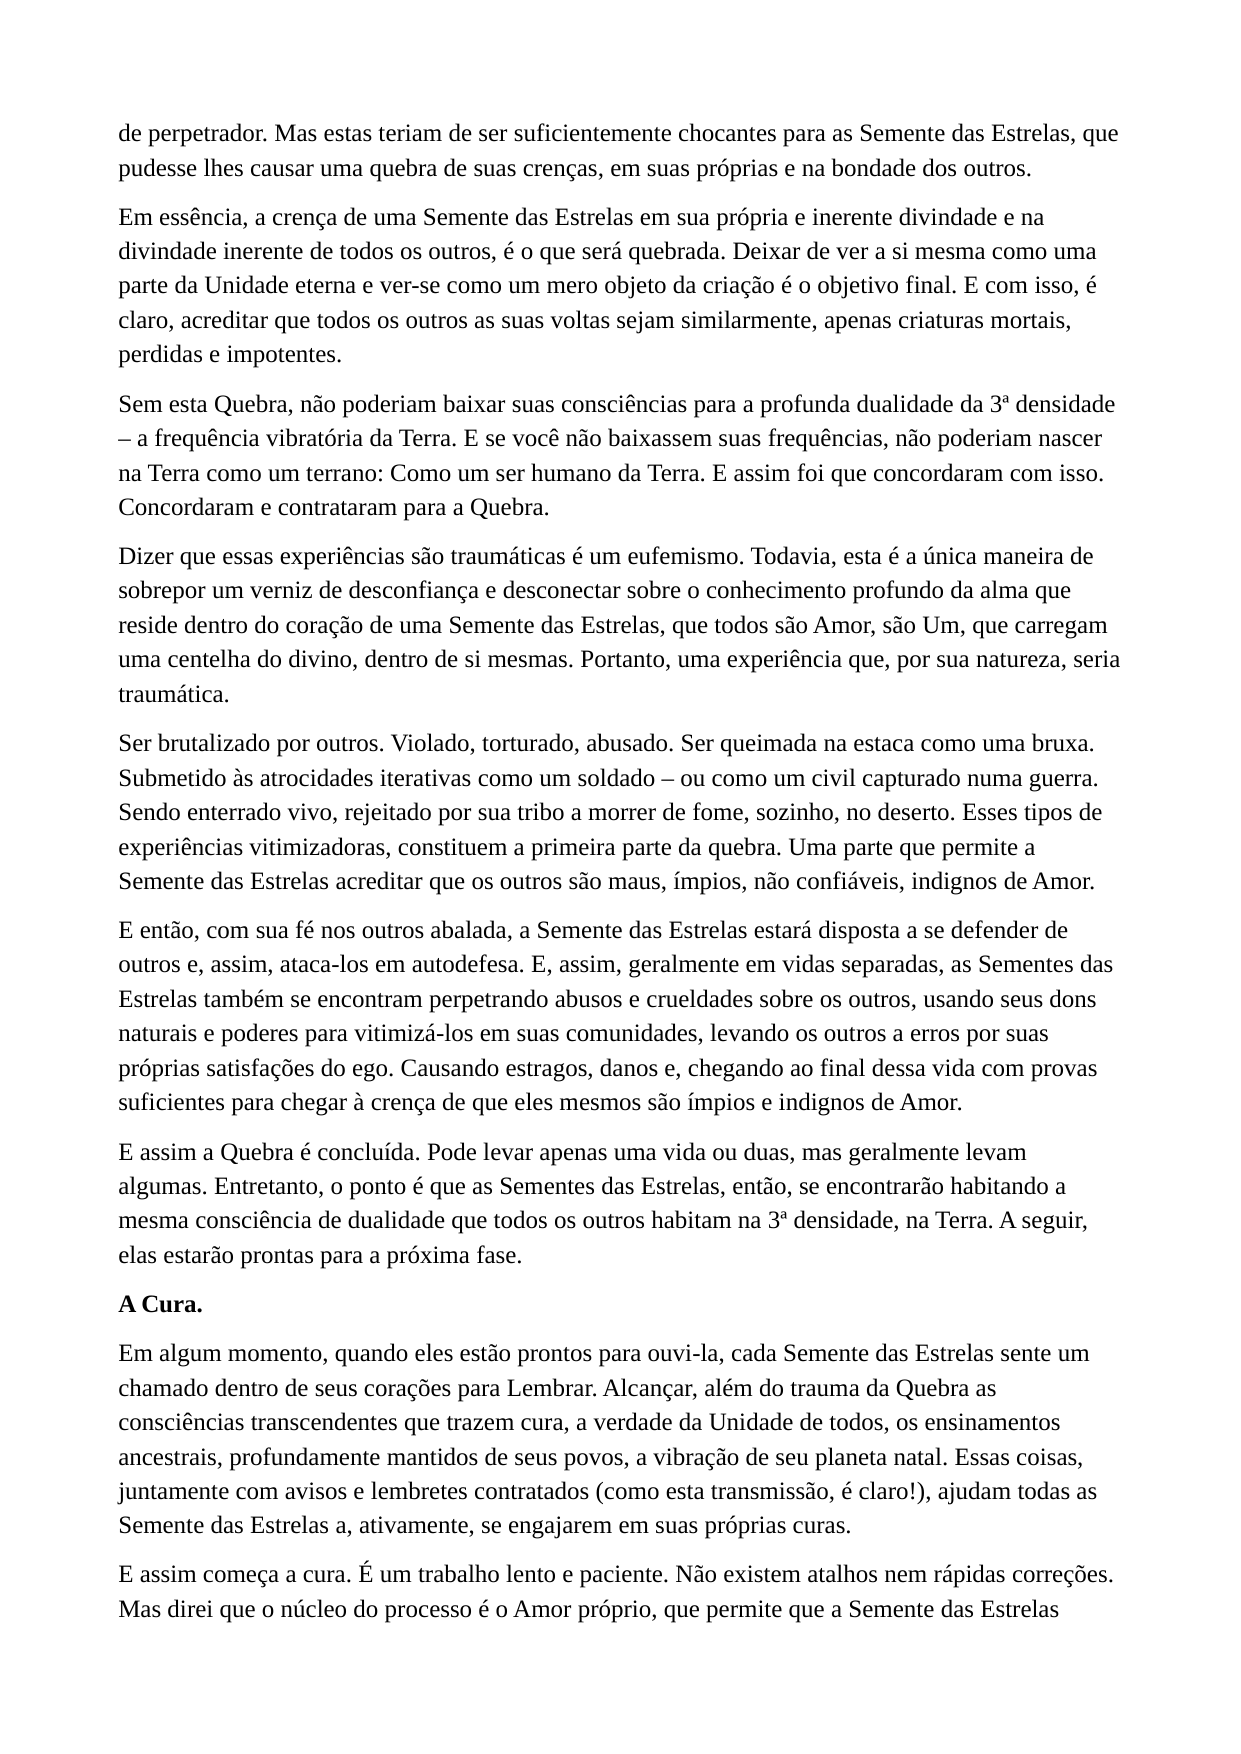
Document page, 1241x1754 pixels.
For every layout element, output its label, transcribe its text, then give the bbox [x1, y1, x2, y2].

text E então, com sua fé nos outros abalada, a Semente das Estrelas estará disposta a se defender de outros e, assim, ataca-los em autodefesa. E, assim, geralmente em vidas separadas, as Sementes das Estrelas também se encontram perpetrando abusos e crueldades sobre os outros, usando seus dons naturais e poderes para vitimizá-los em suas comunidades, levando os outros a erros por suas próprias satisfações do ego. Causando estragos, danos e, chegando ao final dessa vida com provas suficientes para chegar à crença de que eles mesmos são ímpios e indignos de Amor. [118, 915, 1122, 1116]
text Sem esta Quebra, não poderiam baixar suas consciências para a profunda dualidade da 3ª densidade – a frequência vibratória da Terra. E se você não baixassem suas frequências, não poderiam nascer na Terra como um terrano: Como um ser humano da Terra. E assim foi que concordaram com isso. Concordaram e contrataram para a Quebra. [118, 389, 1122, 521]
text Ser brutalizado por outros. Violado, torturado, abusado. Ser queimada na estaca como uma bruxa. Submetido às atrocidades iterativas como um soldado – ou como um civil capturado numa guerra. Sendo enterrado vivo, rejeitado por sua tribo a morrer de fome, sozinho, no deserto. Esses tipos de experiências vitimizadoras, constituem a primeira parte da quebra. Uma parte que permite a Semente das Estrelas acreditar que os outros são maus, ímpios, não confiáveis, indignos de Amor. [118, 728, 1122, 895]
text Em essência, a crença de uma Semente das Estrelas em sua própria e inerente divindade e na divindade inerente de todos os outros, é o que será quebrada. Deixar de ver a si mesma como uma parte da Unidade eterna e ver-se como um mero objeto da criação é o objetivo final. E com isso, é claro, acreditar que todos os outros as suas voltas sejam similarmente, apenas criaturas mortais, perdidas e impotentes. [118, 202, 1122, 368]
text A Cura. [118, 1289, 1122, 1318]
text de perpetrador. Mas estas teriam de ser suficientemente chocantes para as Semente das Estrelas, que pudesse lhes causar uma quebra de suas crenças, em suas próprias e na bondade dos outros. [118, 118, 1122, 181]
text Em algum momento, quando eles estão prontos para ouvi-la, cada Semente das Estrelas sente um chamado dentro de seus corações para Lembrar. Alcançar, além do trauma da Quebra as consciências transcendentes que trazem cura, a verdade da Unidade de todos, os ensinamentos ancestrais, profundamente mantidos de seus povos, a vibração de seu planeta natal. Essas coisas, juntamente com avisos e lembretes contratados (como esta transmissão, é claro!), ajudam todas as Semente das Estrelas a, ativamente, se engajarem em suas próprias curas. [118, 1338, 1122, 1539]
text E assim começa a cura. É um trabalho lento e paciente. Não existem atalhos nem rápidas correções. Mas direi que o núcleo do processo é o Amor próprio, que permite que a Semente das Estrelas [118, 1559, 1122, 1623]
text E assim a Quebra é concluída. Pode levar apenas uma vida ou duas, mas geralmente levam algumas. Entretanto, o ponto é que as Sementes das Estrelas, então, se encontrarão habitando a mesma consciência de dualidade que todos os outros habitam na 3ª densidade, na Terra. A seguir, elas estarão prontas para a próxima fase. [118, 1137, 1122, 1269]
text Dizer que essas experiências são traumáticas é um eufemismo. Todavia, esta é a única maneira de sobrepor um verniz de desconfiança e desconectar sobre o conhecimento profundo da alma que reside dentro do coração de uma Semente das Estrelas, que todos são Amor, são Um, que carregam uma centelha do divino, dentro de si mesmas. Portanto, uma experiência que, por sua natureza, seria traumática. [118, 541, 1122, 708]
